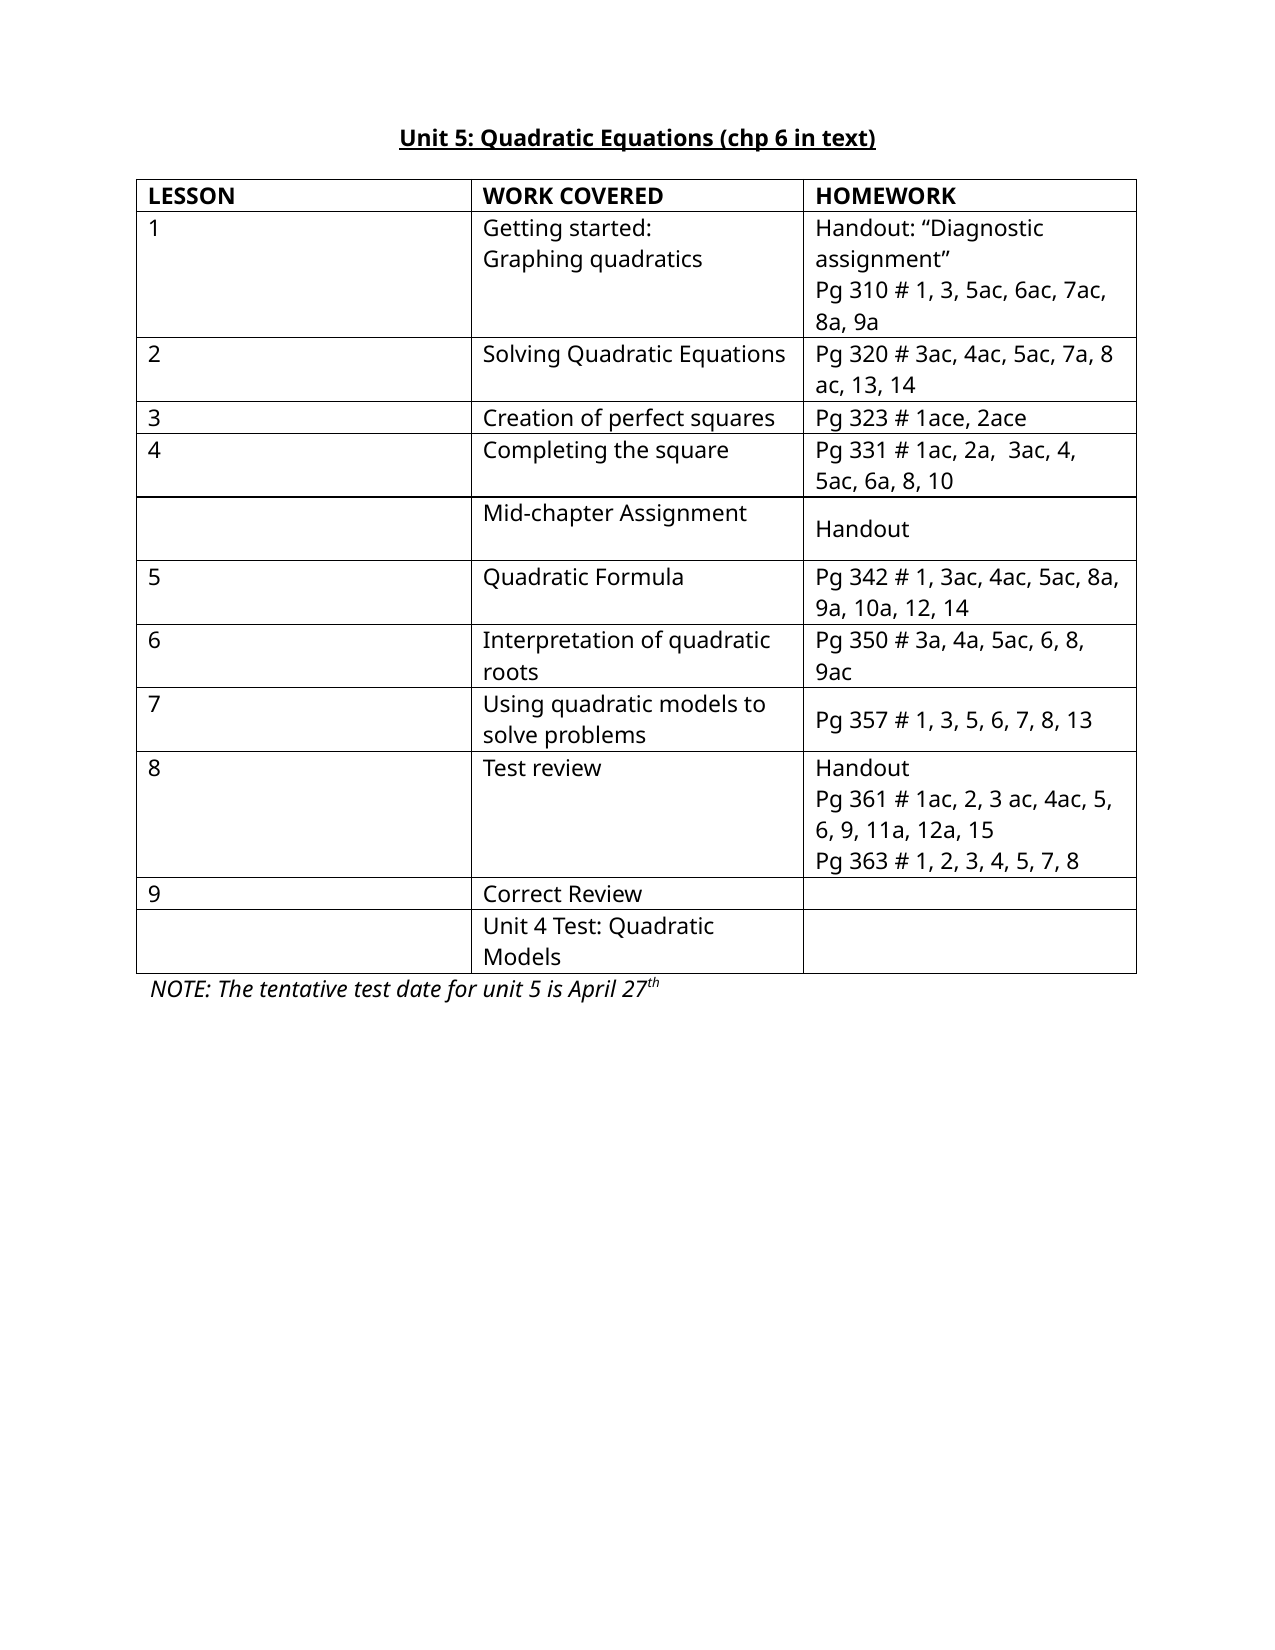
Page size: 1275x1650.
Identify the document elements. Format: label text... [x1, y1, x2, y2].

table_cell Interpretation of quadratic roots [472, 625, 803, 687]
text NOTE: The tentative test date for unit 5 is April 27th [150, 974, 1125, 1005]
table_cell 3 [137, 402, 471, 433]
table_cell Getting started: Graphing quadratics [472, 212, 803, 337]
table_cell Quadratic Formula [472, 561, 803, 623]
table_cell Creation of perfect squares [472, 402, 803, 433]
table_cell Solving Quadratic Equations [472, 338, 803, 401]
table_cell [137, 498, 471, 560]
table_cell 5 [137, 561, 471, 623]
table_cell 9 [137, 878, 471, 909]
table_cell 6 [137, 625, 471, 687]
table_cell 4 [137, 434, 471, 496]
table_cell Unit 4 Test: Quadratic Models [472, 910, 803, 972]
table_cell Pg 331 # 1ac, 2a, 3ac, 4, 5ac, 6a, 8, 10 [804, 434, 1136, 496]
table_cell Pg 342 # 1, 3ac, 4ac, 5ac, 8a, 9a, 10a, 12, 14 [804, 561, 1136, 623]
table_cell Pg 357 # 1, 3, 5, 6, 7, 8, 13 [804, 688, 1136, 751]
table_header HOMEWORK [804, 180, 1136, 211]
table_cell Correct Review [472, 878, 803, 909]
table_cell Handout [804, 498, 1136, 560]
table_header WORK COVERED [472, 180, 803, 211]
table_cell 7 [137, 688, 471, 751]
table_cell Mid-chapter Assignment [472, 498, 803, 560]
table_cell 8 [137, 752, 471, 877]
table_cell Pg 320 # 3ac, 4ac, 5ac, 7a, 8 ac, 13, 14 [804, 338, 1136, 401]
table_cell Test review [472, 752, 803, 877]
table_header LESSON [137, 180, 471, 211]
table_cell Using quadratic models to solve problems [472, 688, 803, 751]
table_cell [804, 878, 1136, 909]
table_cell Handout Pg 361 # 1ac, 2, 3 ac, 4ac, 5, 6, 9, 11a, 12a, 15 Pg 363 # 1, 2, 3, 4, 5, 7, 8 [804, 752, 1136, 877]
table_cell [137, 910, 471, 972]
table_cell Completing the square [472, 434, 803, 496]
table_cell 1 [137, 212, 471, 337]
table_cell Pg 323 # 1ace, 2ace [804, 402, 1136, 433]
table_cell Pg 350 # 3a, 4a, 5ac, 6, 8, 9ac [804, 625, 1136, 687]
table_cell 2 [137, 338, 471, 401]
table_cell Handout: “Diagnostic assignment” Pg 310 # 1, 3, 5ac, 6ac, 7ac, 8a, 9a [804, 212, 1136, 337]
text Unit 5: Quadratic Equations (chp 6 in text) [150, 122, 1125, 153]
table_cell [804, 910, 1136, 972]
